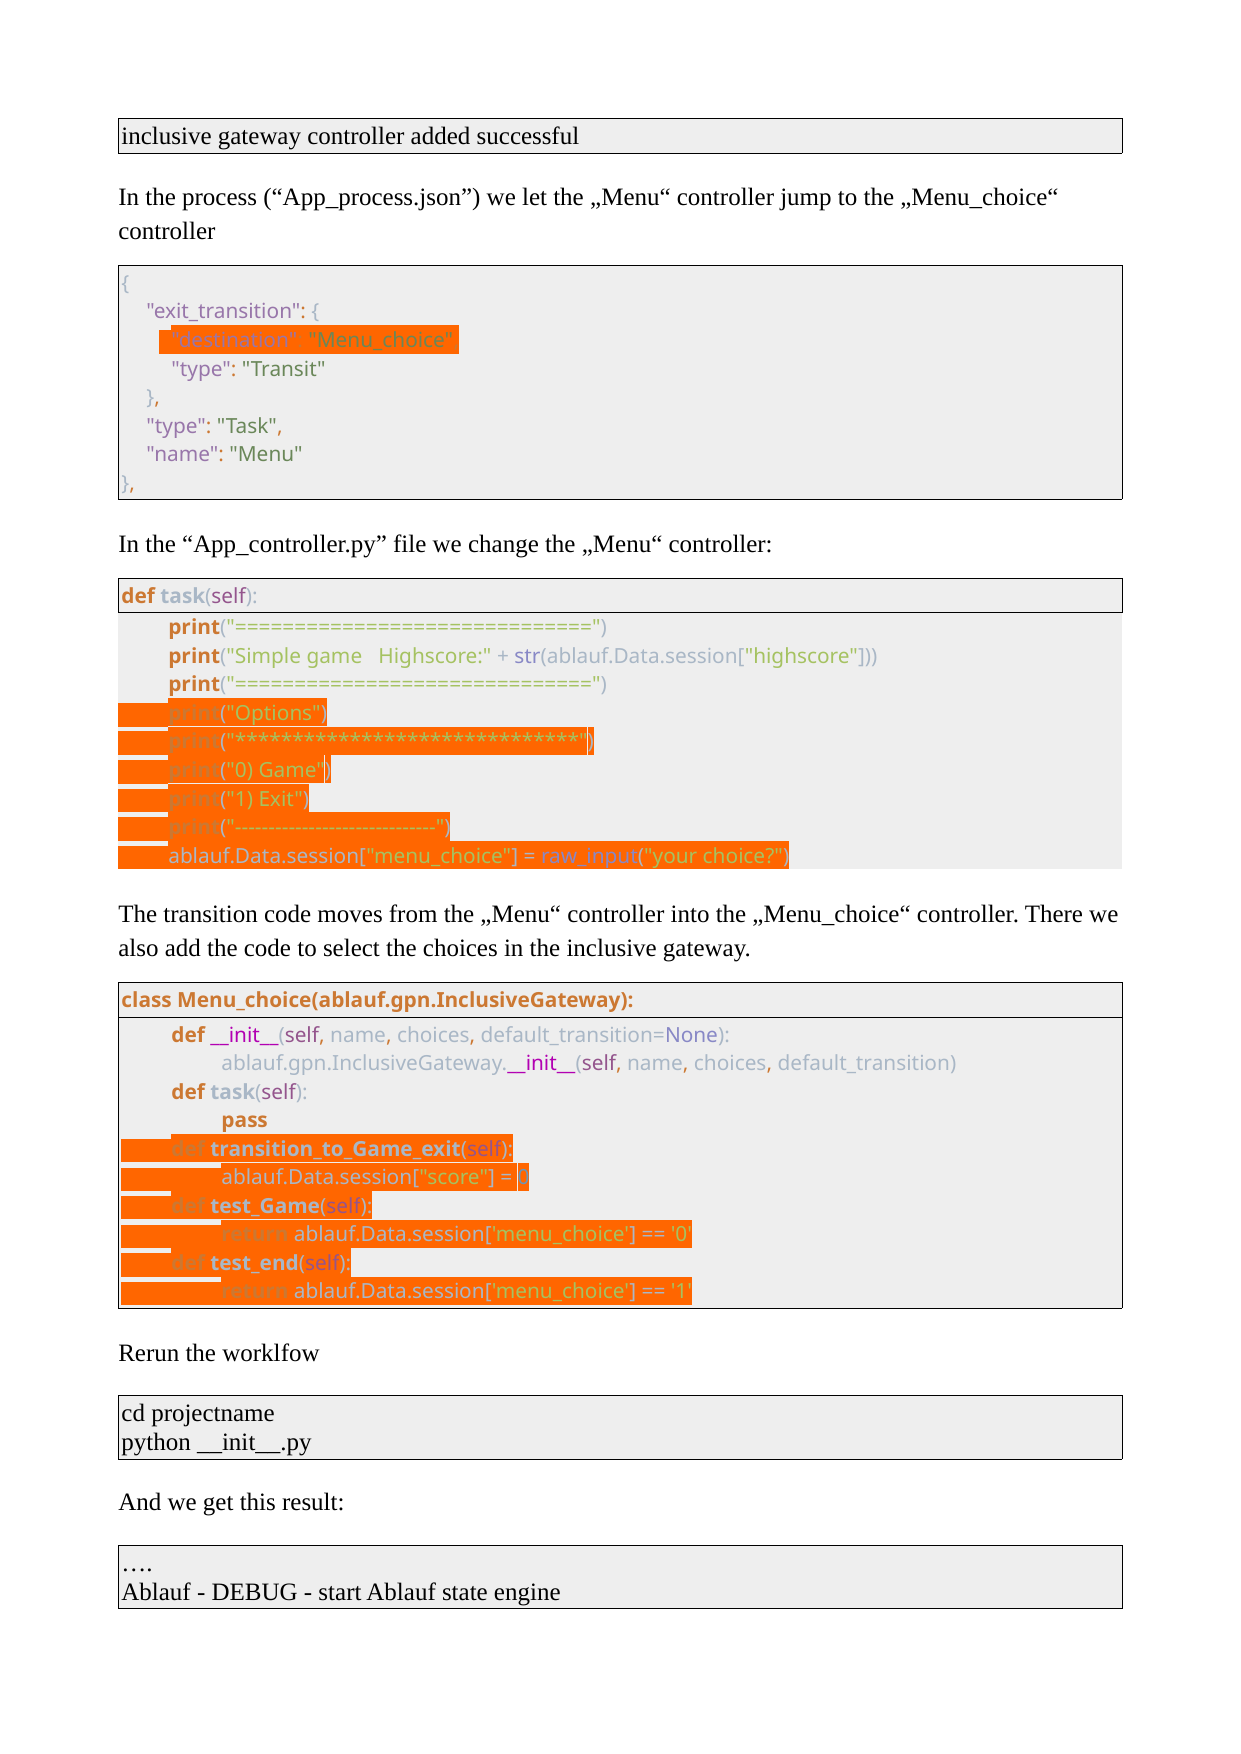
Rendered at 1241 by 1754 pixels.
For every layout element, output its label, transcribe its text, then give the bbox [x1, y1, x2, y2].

text def test_Game(self): [119, 1188, 1122, 1217]
text And we get this result: [118, 1487, 1122, 1516]
text print("==============================") [118, 669, 1122, 698]
text python __init__.py [119, 1424, 1122, 1459]
text In the process (“App_process.json”) we let the „Menu“ controller jump to the „Menu_choice“ controller [118, 182, 1122, 245]
text …. [119, 1546, 1122, 1574]
text Ablauf - DEBUG - start Ablauf state engine [119, 1574, 1122, 1608]
text def __init__(self, name, choices, default_transition=None): [119, 1018, 1122, 1045]
text print("Simple game Highscore:" + str(ablauf.Data.session["highscore"])) [118, 641, 1122, 669]
text ablauf.gpn.InclusiveGateway.__init__(self, name, choices, default_transition) [119, 1045, 1122, 1074]
text print("------------------------------") [118, 812, 1122, 841]
text return ablauf.Data.session['menu_choice'] == '0' [119, 1217, 1122, 1245]
text def test_end(self): [119, 1245, 1122, 1274]
text }, [119, 465, 1122, 499]
text def transition_to_Game_exit(self): [119, 1131, 1122, 1159]
text def task(self): [119, 1074, 1122, 1102]
text print("1) Exit") [118, 784, 1122, 812]
text }, [119, 379, 1122, 408]
text In the “App_controller.py” file we change the „Menu“ controller: [118, 529, 1122, 558]
text pass [119, 1102, 1122, 1131]
text Rerun the worklfow [118, 1338, 1122, 1366]
text "type": "Transit" [119, 351, 1122, 379]
text print("Options") [118, 698, 1122, 727]
text print("******************************") [118, 727, 1122, 755]
text "destination": "Menu_choice", [119, 322, 1122, 351]
text The transition code moves from the „Menu“ controller into the „Menu_choice“ controller. There we also add the code to select the choices in the inclusive gateway. [118, 899, 1122, 962]
text print("==============================") [118, 613, 1122, 641]
text ablauf.Data.session["menu_choice"] = raw_input("your choice?") [118, 841, 1122, 869]
text cd projectname [119, 1396, 1122, 1424]
text return ablauf.Data.session['menu_choice'] == '1' [119, 1274, 1122, 1308]
text def task(self): [119, 579, 1122, 612]
text class Menu_choice(ablauf.gpn.InclusiveGateway): [119, 983, 1122, 1017]
text { [119, 266, 1122, 294]
text "exit_transition": { [119, 294, 1122, 322]
text ablauf.Data.session["score"] = 0 [119, 1159, 1122, 1188]
text print("0) Game") [118, 755, 1122, 784]
text "name": "Menu" [119, 436, 1122, 465]
text inclusive gateway controller added successful [119, 119, 1122, 153]
text "type": "Task", [119, 408, 1122, 436]
